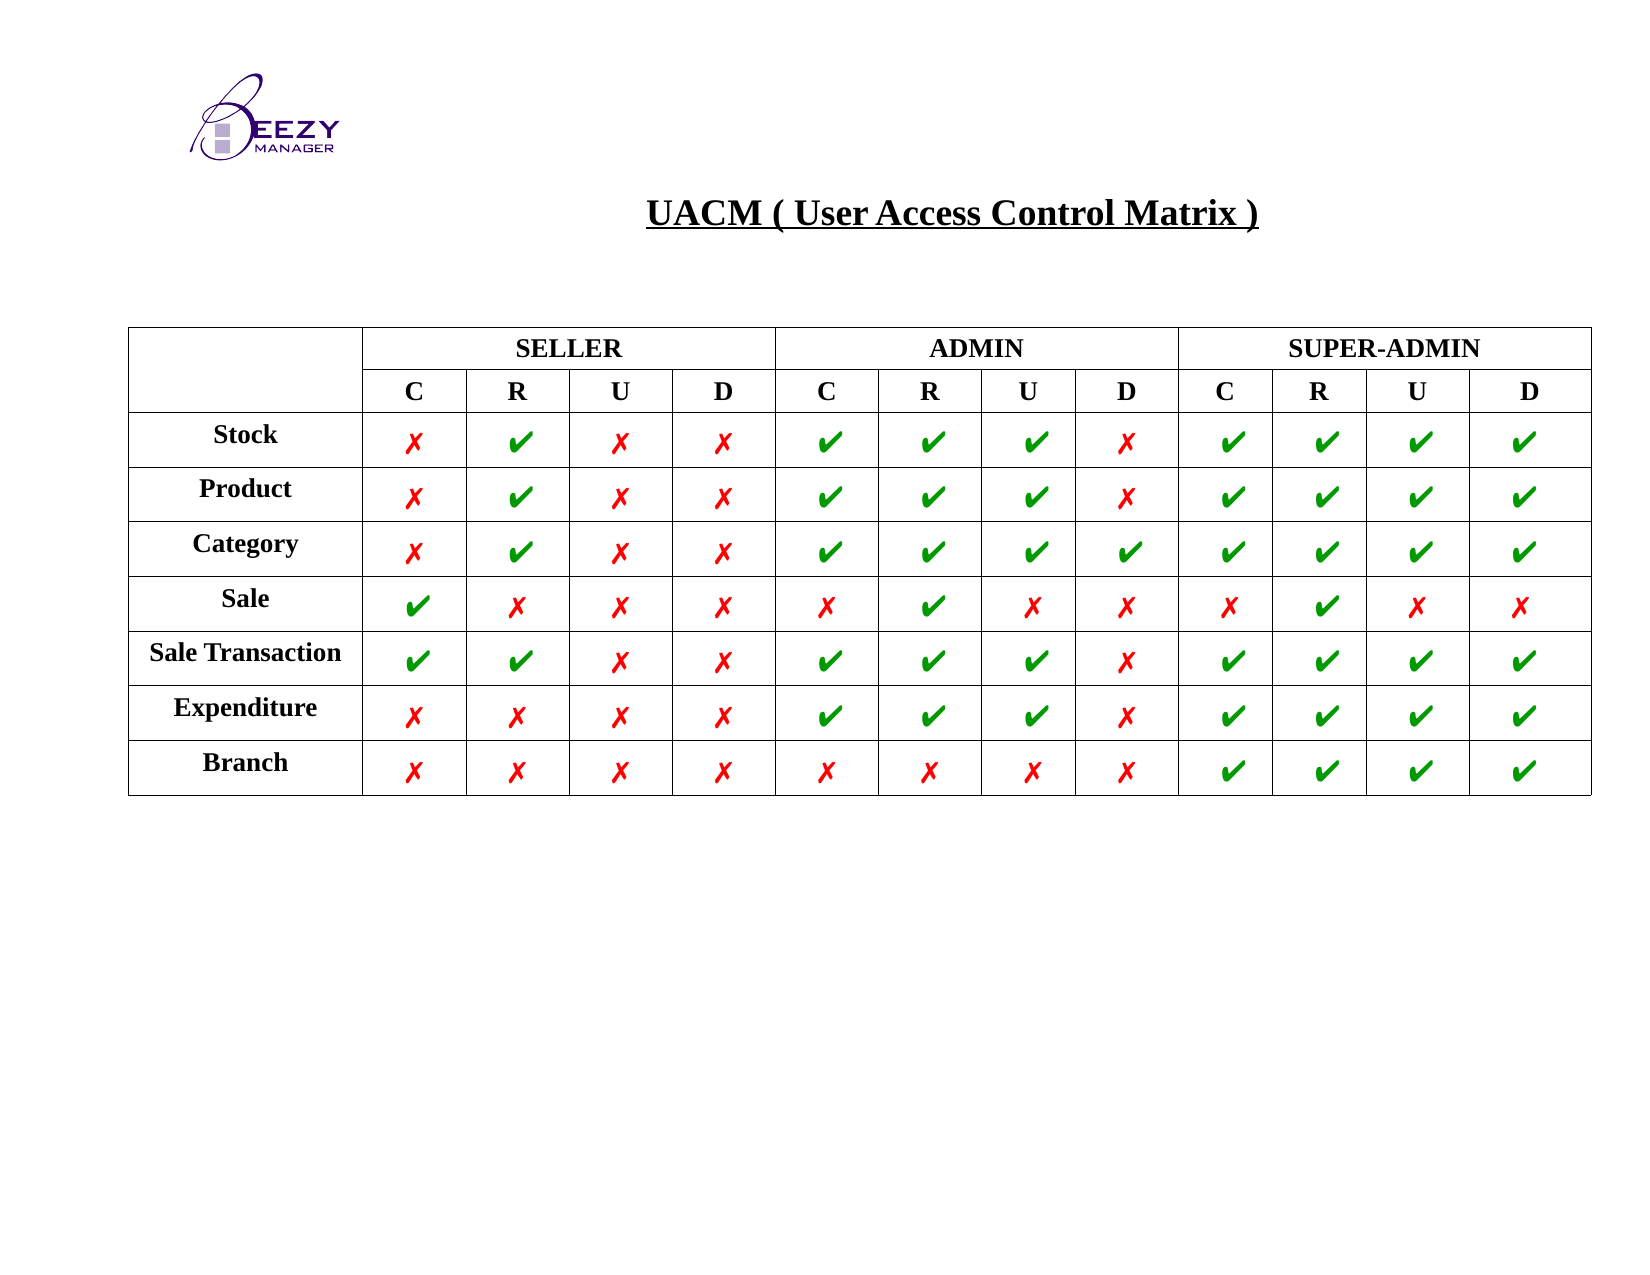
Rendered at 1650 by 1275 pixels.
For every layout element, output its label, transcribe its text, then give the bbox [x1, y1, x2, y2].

table_cell [1179, 468, 1272, 521]
table_cell [1179, 632, 1272, 685]
table_cell [879, 577, 981, 631]
table_cell [363, 468, 466, 521]
table_cell [776, 468, 878, 521]
table_header SUPER-ADMIN [1179, 328, 1591, 369]
table_cell [1273, 686, 1366, 740]
table_cell U [982, 370, 1075, 412]
table_cell [570, 522, 672, 576]
text UACM ( User Access Control Matrix ) [118, 190, 1532, 233]
table_cell [1470, 741, 1591, 795]
table_cell [1273, 522, 1366, 576]
table_cell [982, 522, 1075, 576]
table_cell [1273, 632, 1366, 685]
table_cell [673, 577, 775, 631]
table_cell [1367, 468, 1469, 521]
table_cell [570, 741, 672, 795]
table_cell [982, 741, 1075, 795]
table_cell [776, 741, 878, 795]
table_cell [1273, 413, 1366, 467]
table_cell [467, 632, 569, 685]
table_cell Category [129, 522, 362, 576]
table_cell Sale Transaction [129, 632, 362, 685]
table_cell [570, 468, 672, 521]
table_cell [467, 577, 569, 631]
table_cell R [879, 370, 981, 412]
table_cell [467, 686, 569, 740]
table_cell [467, 741, 569, 795]
table_cell [363, 741, 466, 795]
table_cell [673, 632, 775, 685]
table_cell [673, 468, 775, 521]
table_cell [879, 413, 981, 467]
table_cell [776, 686, 878, 740]
table_cell [1470, 522, 1591, 576]
table_cell [879, 468, 981, 521]
table_cell [1367, 632, 1469, 685]
table_cell [1273, 741, 1366, 795]
table_cell [1076, 686, 1178, 740]
table_cell [1367, 522, 1469, 576]
table_cell [1076, 577, 1178, 631]
table_cell [1470, 413, 1591, 467]
table_cell [1179, 522, 1272, 576]
table_cell C [363, 370, 466, 412]
table_cell C [1179, 370, 1272, 412]
table_cell [570, 632, 672, 685]
table_cell D [673, 370, 775, 412]
table_cell [467, 522, 569, 576]
table_cell [1179, 741, 1272, 795]
table_cell [776, 413, 878, 467]
table_cell [1367, 686, 1469, 740]
table_cell [363, 413, 466, 467]
table_cell [570, 413, 672, 467]
table_cell [776, 577, 878, 631]
table_cell [1076, 468, 1178, 521]
table_cell Sale [129, 577, 362, 631]
table_cell [467, 468, 569, 521]
table_cell [1179, 413, 1272, 467]
table_cell [467, 413, 569, 467]
table_cell [673, 686, 775, 740]
table_cell [1367, 577, 1469, 631]
table_cell U [570, 370, 672, 412]
picture [172, 43, 365, 195]
table_cell [1367, 413, 1469, 467]
table_cell [1179, 577, 1272, 631]
table_cell Expenditure [129, 686, 362, 740]
table_cell [673, 741, 775, 795]
table_cell [879, 686, 981, 740]
table_cell [982, 413, 1075, 467]
table_header SELLER [363, 328, 775, 369]
table_cell [673, 413, 775, 467]
table_cell [982, 577, 1075, 631]
table_cell [1470, 686, 1591, 740]
table_cell [363, 577, 466, 631]
table_cell [776, 522, 878, 576]
table_cell [1470, 632, 1591, 685]
table_header ADMIN [776, 328, 1178, 369]
table_cell R [467, 370, 569, 412]
table_cell [1076, 741, 1178, 795]
table_cell [570, 577, 672, 631]
table_cell [879, 522, 981, 576]
table_cell [1076, 522, 1178, 576]
table_cell D [1076, 370, 1178, 412]
table_cell [879, 741, 981, 795]
table_cell [570, 686, 672, 740]
table_cell C [776, 370, 878, 412]
table_cell [1076, 413, 1178, 467]
table_cell [1367, 741, 1469, 795]
table_cell [982, 468, 1075, 521]
table_cell Product [129, 468, 362, 521]
table_cell [982, 686, 1075, 740]
table_cell [363, 686, 466, 740]
table_cell [776, 632, 878, 685]
table_cell D [1470, 370, 1591, 412]
table_cell [363, 522, 466, 576]
table_cell [879, 632, 981, 685]
table_cell Branch [129, 741, 362, 795]
table_cell [1273, 577, 1366, 631]
table_cell [1470, 577, 1591, 631]
table_cell Stock [129, 413, 362, 467]
table_cell R [1273, 370, 1366, 412]
table_cell U [1367, 370, 1469, 412]
table_cell [673, 522, 775, 576]
table_header [129, 328, 362, 412]
table_cell [1470, 468, 1591, 521]
table_cell [1273, 468, 1366, 521]
table_cell [1179, 686, 1272, 740]
table_cell [1076, 632, 1178, 685]
table_cell [363, 632, 466, 685]
table_cell [982, 632, 1075, 685]
